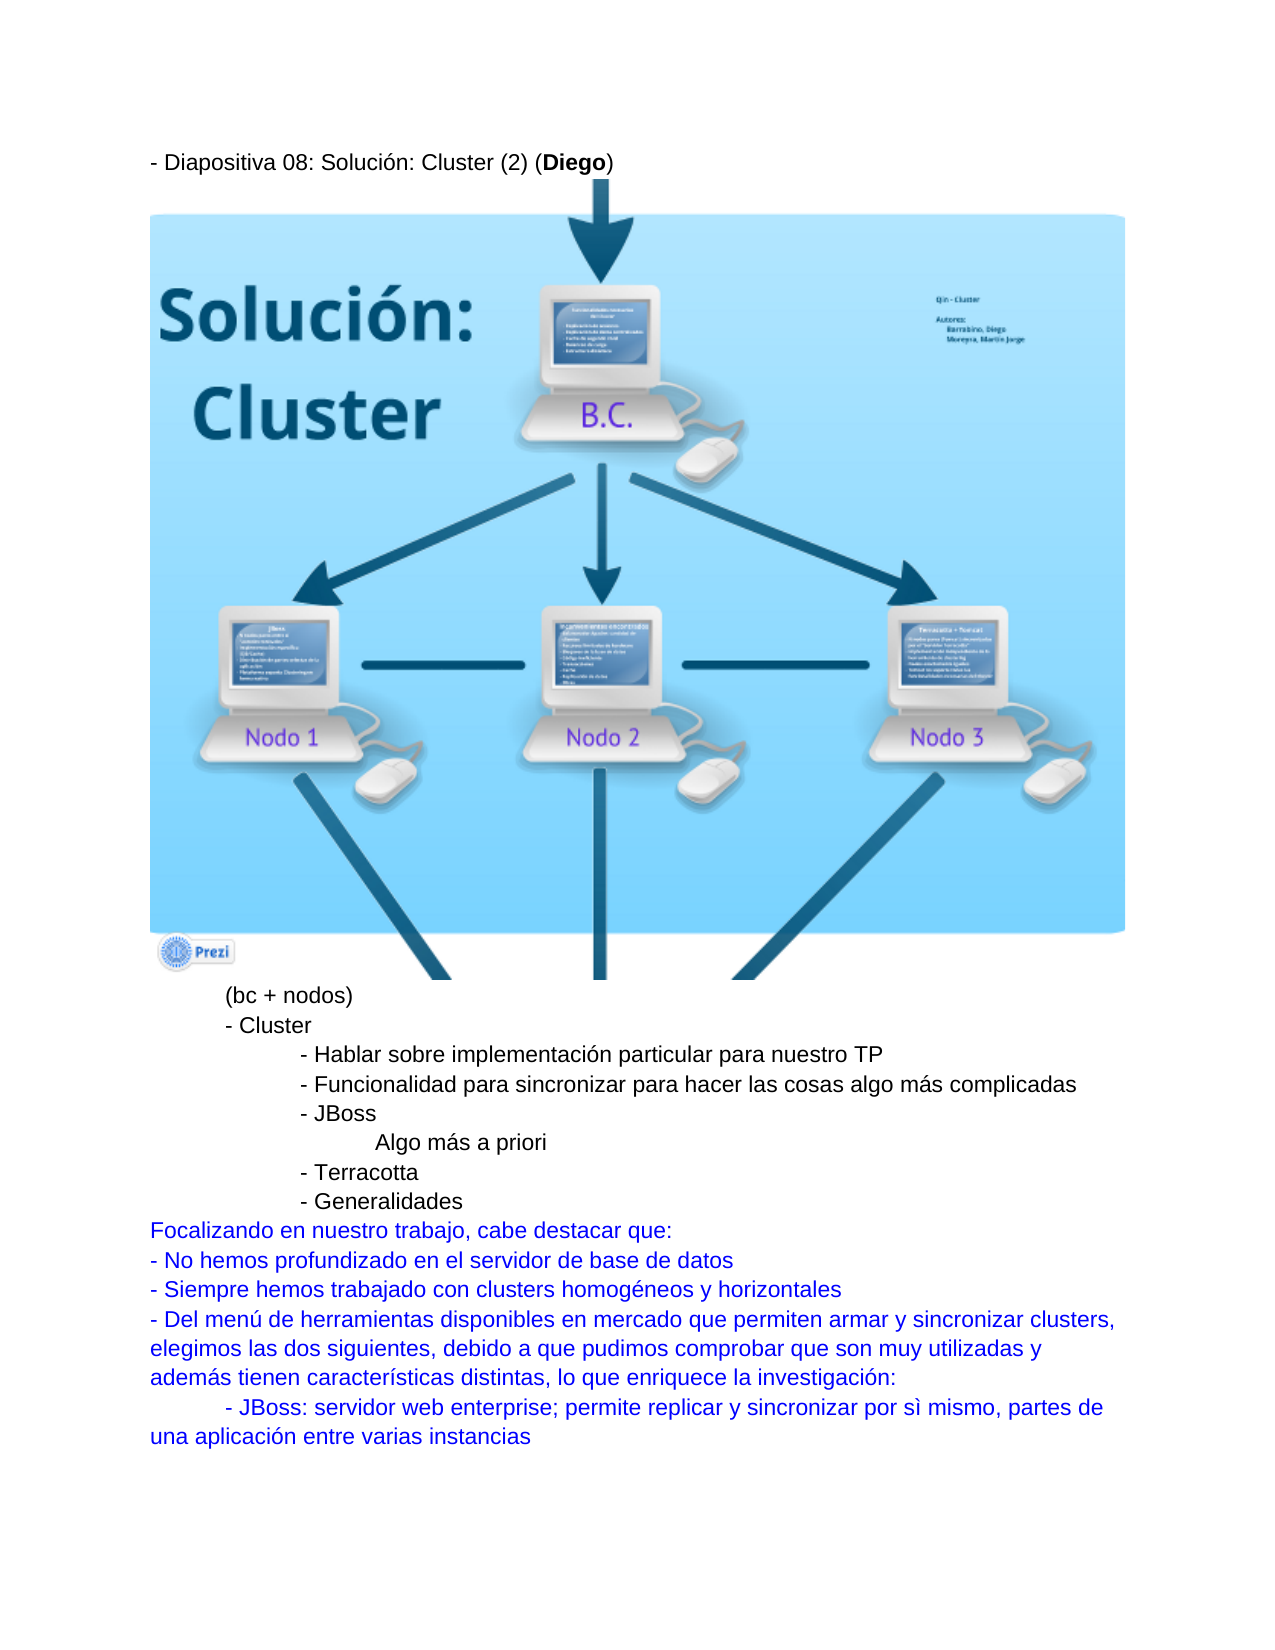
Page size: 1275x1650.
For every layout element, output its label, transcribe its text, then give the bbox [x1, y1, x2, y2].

text - JBoss: servidor web enterprise; permite replicar y sincronizar por sì mismo, partes de una aplicación entre varias instancias [150, 1394, 1125, 1449]
text - Diapositiva 08: Solución: Cluster (2) (Diego) [150, 150, 1125, 176]
text - Generalidades [150, 1189, 1125, 1214]
text - Del menú de herramientas disponibles en mercado que permiten armar y sincronizar clusters, elegimos las dos siguientes, debido a que pudimos comprobar que son muy utilizadas y además tienen características distintas, lo que enriquece la investigación: [150, 1306, 1125, 1391]
text - Funcionalidad para sincronizar para hacer las cosas algo más complicadas [150, 1071, 1125, 1097]
text - No hemos profundizado en el servidor de base de datos [150, 1247, 1125, 1273]
text (bc + nodos) [150, 983, 1125, 1009]
text - JBoss [150, 1101, 1125, 1126]
text - Hablar sobre implementación particular para nuestro TP [150, 1042, 1125, 1067]
text - Terracotta [150, 1159, 1125, 1185]
text - Cluster [150, 1012, 1125, 1038]
text Algo más a priori [150, 1130, 1125, 1156]
text Focalizando en nuestro trabajo, cabe destacar que: [150, 1218, 1125, 1244]
picture [150, 179, 1125, 980]
text - Siempre hemos trabajado con clusters homogéneos y horizontales [150, 1277, 1125, 1302]
